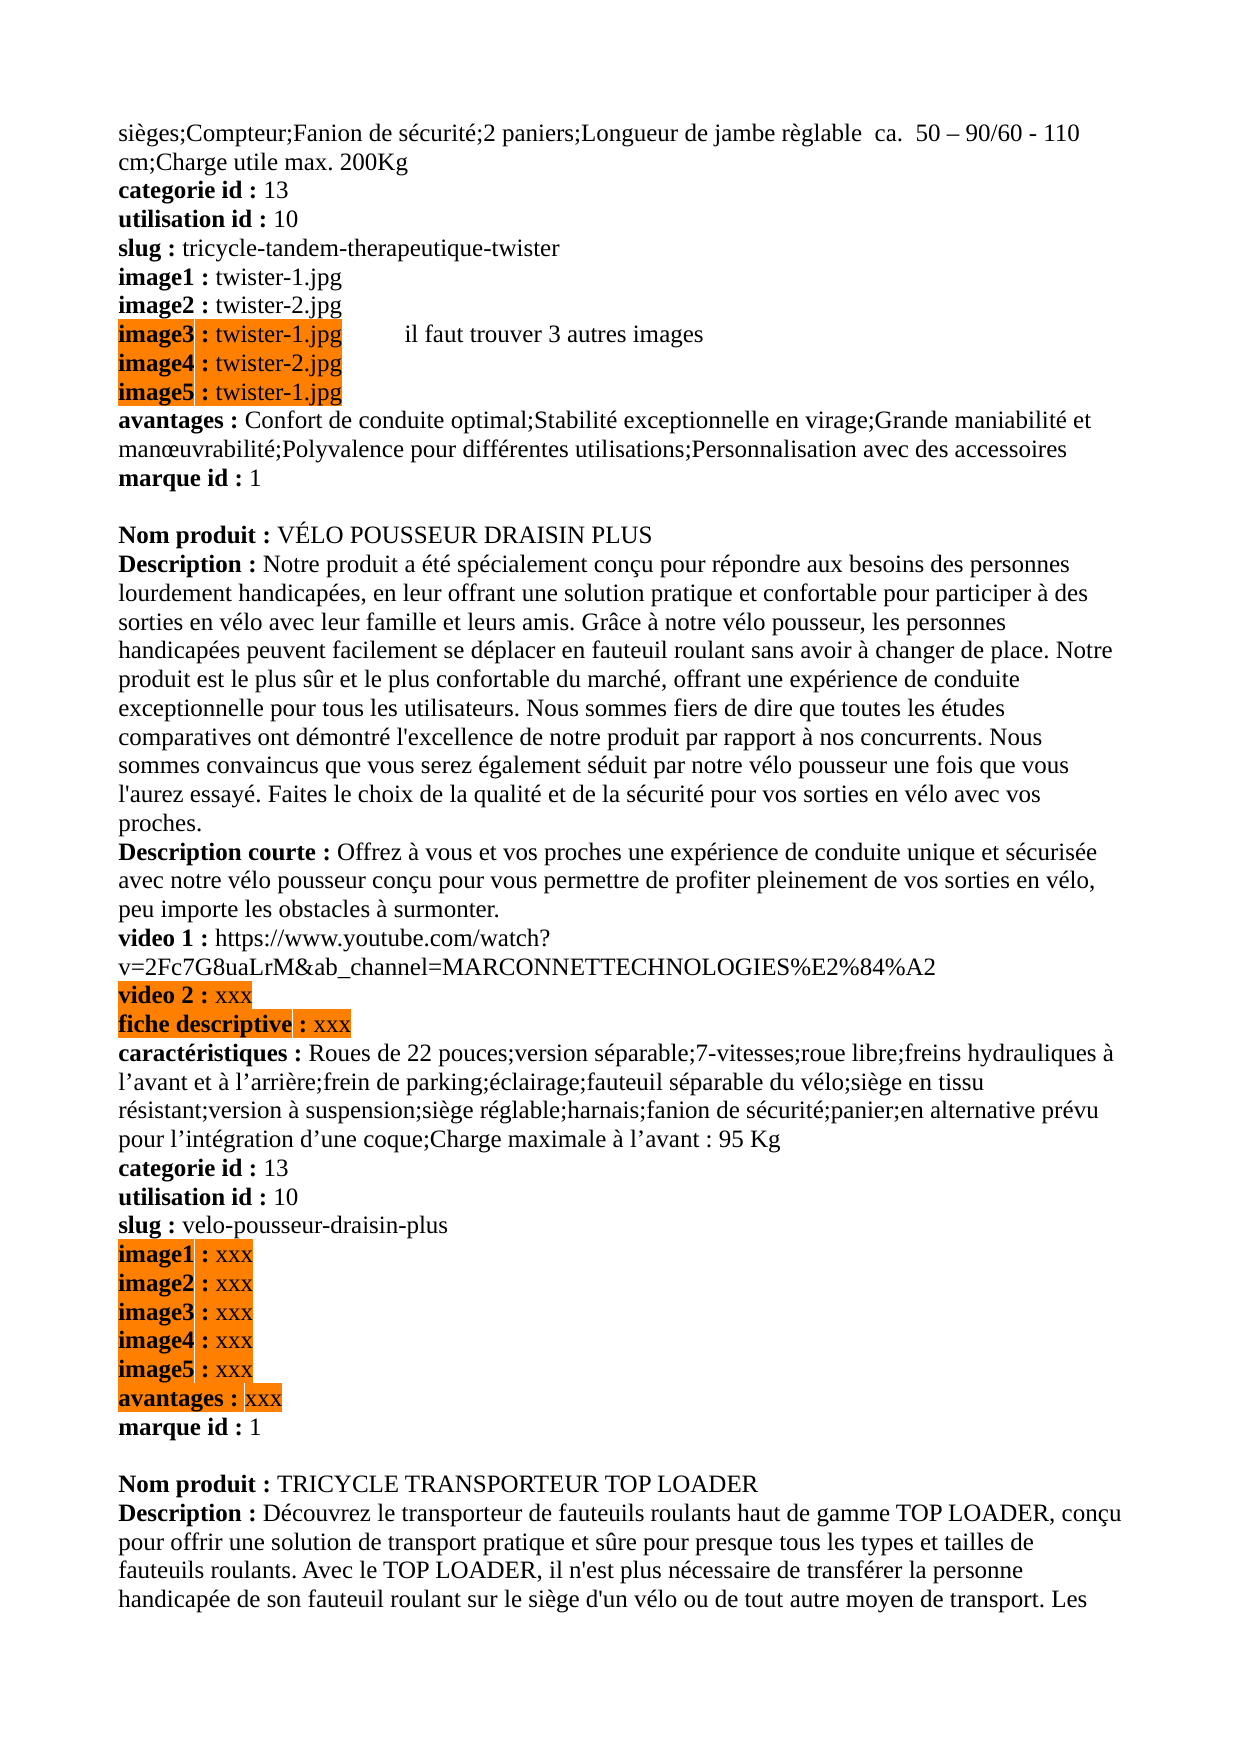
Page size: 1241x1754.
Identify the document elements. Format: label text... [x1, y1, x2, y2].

text image2 : xxx [118, 1268, 1122, 1297]
text image3 : twister-1.jpg il faut trouver 3 autres images [118, 319, 1122, 348]
text fiche descriptive : xxx [118, 1009, 1122, 1038]
text image3 : xxx [118, 1297, 1122, 1326]
text image4 : xxx [118, 1326, 1122, 1354]
text Nom produit : TRICYCLE TRANSPORTEUR TOP LOADER [118, 1469, 1122, 1498]
text categorie id : 13 [118, 176, 1122, 204]
text image1 : xxx [118, 1239, 1122, 1268]
text avantages : Confort de conduite optimal;Stabilité exceptionnelle en virage;Grande maniabilité et manœuvrabilité;Polyvalence pour différentes utilisations;Personnalisation avec des accessoires [118, 406, 1122, 463]
text slug : velo-pousseur-draisin-plus [118, 1211, 1122, 1239]
text video 1 : https://www.youtube.com/watch?v=2Fc7G8uaLrM&ab_channel=MARCONNETTECHNOLOGIES%E2%84%A2 [118, 923, 1122, 981]
text slug : tricycle-tandem-therapeutique-twister [118, 233, 1122, 262]
text categorie id : 13 [118, 1153, 1122, 1182]
text sièges;Compteur;Fanion de sécurité;2 paniers;Longueur de jambe règlable ca. 50 – 90/60 - 110 cm;Charge utile max. 200Kg [118, 118, 1122, 176]
text image2 : twister-2.jpg [118, 291, 1122, 319]
text Nom produit : VÉLO POUSSEUR DRAISIN PLUS [118, 521, 1122, 549]
text Description : Découvrez le transporteur de fauteuils roulants haut de gamme TOP LOADER, conçu pour offrir une solution de transport pratique et sûre pour presque tous les types et tailles de fauteuils roulants. Avec le TOP LOADER, il n'est plus nécessaire de transférer la personne handicapée de son fauteuil roulant sur le siège d'un vélo ou de tout autre moyen de transport. Les [118, 1498, 1122, 1613]
text image5 : twister-1.jpg [118, 377, 1122, 406]
text Description courte : Offrez à vous et vos proches une expérience de conduite unique et sécurisée avec notre vélo pousseur conçu pour vous permettre de profiter pleinement de vos sorties en vélo, peu importe les obstacles à surmonter. [118, 837, 1122, 923]
text caractéristiques : Roues de 22 pouces;version séparable;7-vitesses;roue libre;freins hydrauliques à l’avant et à l’arrière;frein de parking;éclairage;fauteuil séparable du vélo;siège en tissu résistant;version à suspension;siège réglable;harnais;fanion de sécurité;panier;en alternative prévu pour l’intégration d’une coque;Charge maximale à l’avant : 95 Kg [118, 1038, 1122, 1153]
text utilisation id : 10 [118, 204, 1122, 233]
text image5 : xxx [118, 1354, 1122, 1383]
text utilisation id : 10 [118, 1182, 1122, 1211]
text image1 : twister-1.jpg [118, 262, 1122, 291]
text Description : Notre produit a été spécialement conçu pour répondre aux besoins des personnes lourdement handicapées, en leur offrant une solution pratique et confortable pour participer à des sorties en vélo avec leur famille et leurs amis. Grâce à notre vélo pousseur, les personnes handicapées peuvent facilement se déplacer en fauteuil roulant sans avoir à changer de place. Notre produit est le plus sûr et le plus confortable du marché, offrant une expérience de conduite exceptionnelle pour tous les utilisateurs. Nous sommes fiers de dire que toutes les études comparatives ont démontré l'excellence de notre produit par rapport à nos concurrents. Nous sommes convaincus que vous serez également séduit par notre vélo pousseur une fois que vous l'aurez essayé. Faites le choix de la qualité et de la sécurité pour vos sorties en vélo avec vos proches. [118, 549, 1122, 837]
text marque id : 1 [118, 1412, 1122, 1441]
text image4 : twister-2.jpg [118, 348, 1122, 377]
text avantages : xxx [118, 1383, 1122, 1412]
text marque id : 1 [118, 463, 1122, 492]
text video 2 : xxx [118, 981, 1122, 1009]
